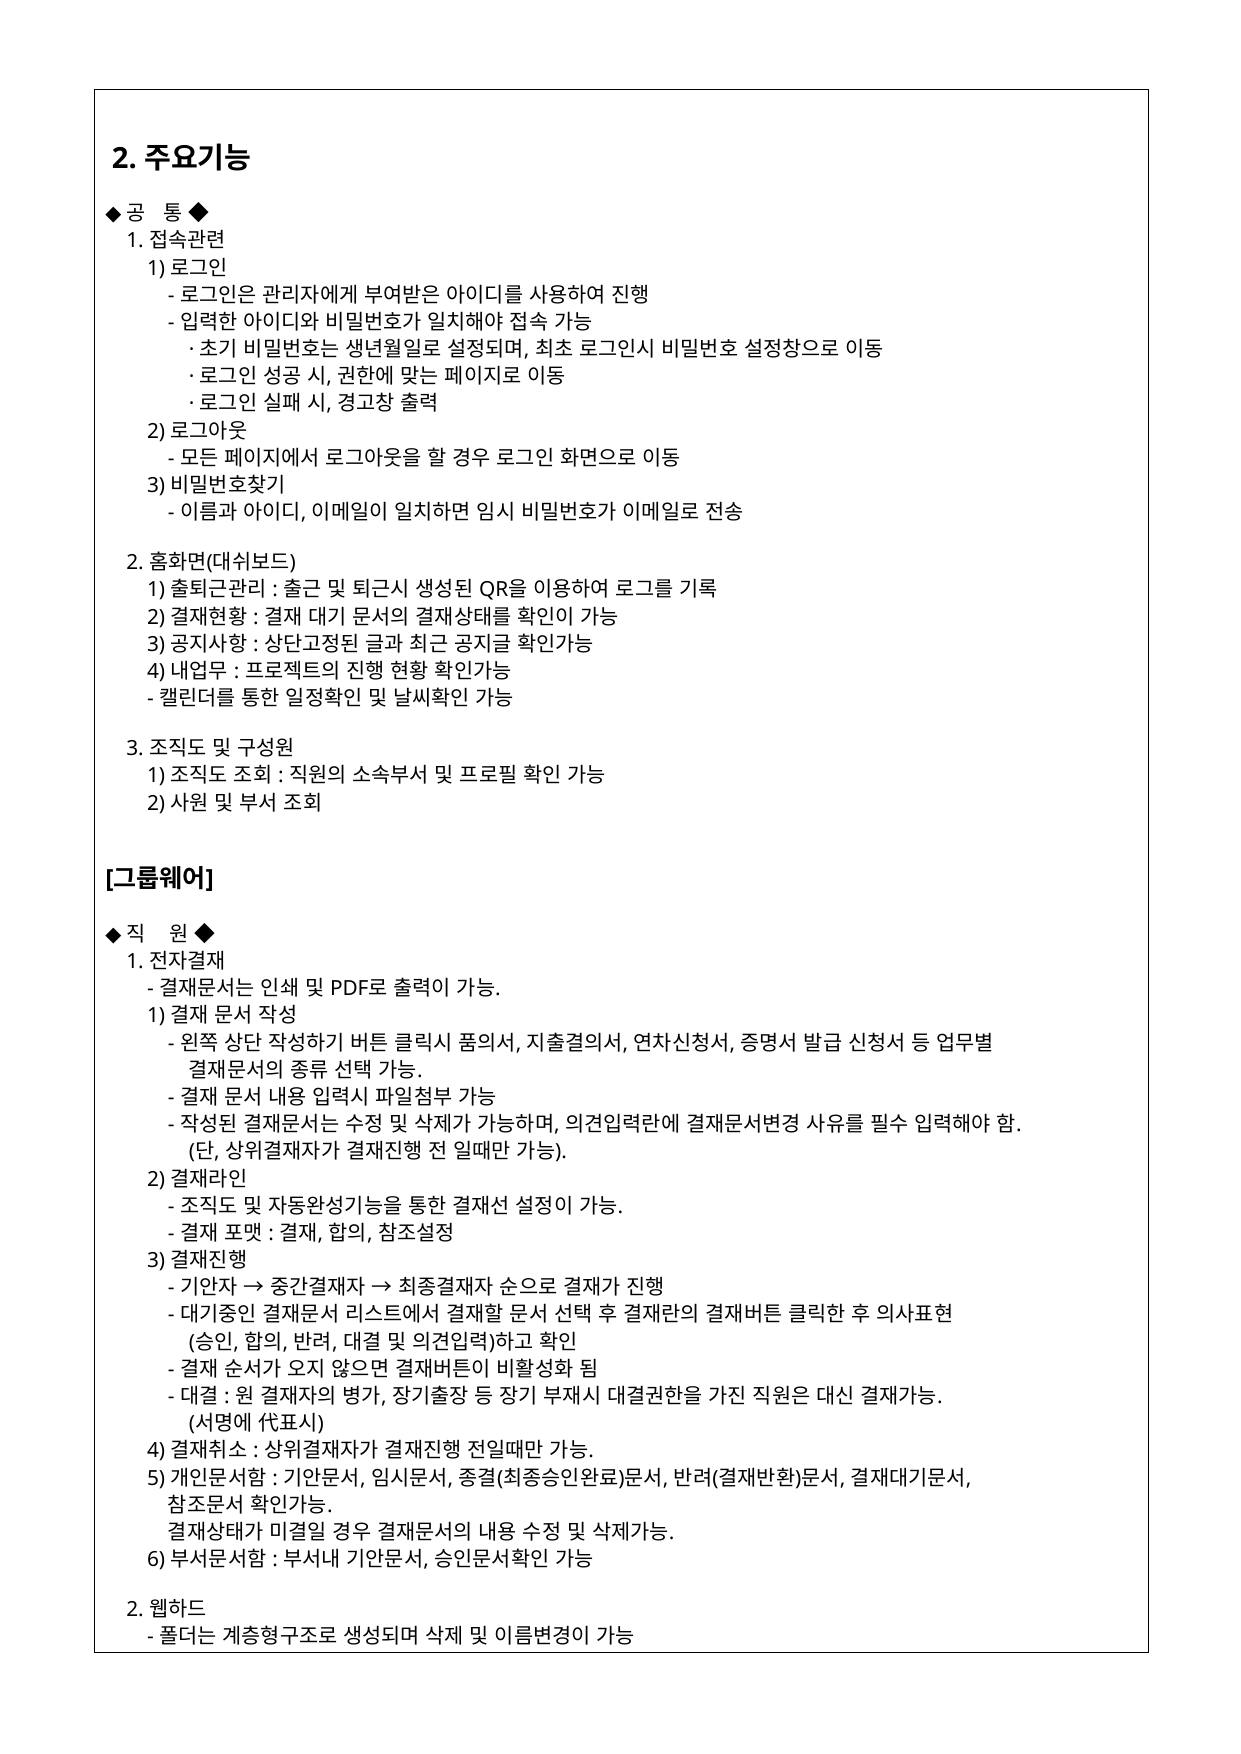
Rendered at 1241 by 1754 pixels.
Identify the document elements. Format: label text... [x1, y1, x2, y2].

table_cell 2. 주요기능 ◆ 공 통 ◆ 1. 접속관련 1) 로그인 - 로그인은 관리자에게 부여받은 아이디를 사용하여 진행 - 입력한 아이디와 비밀번호가 일치해야 접속 가능 · 초기 비밀번호는 생년월일로 설정되며, 최초 로그인시 비밀번호 설정창으로 이동 · 로그인 성공 시, 권한에 맞는 페이지로 이동 · 로그인 실패 시, 경고창 출력 2) 로그아웃 - 모든 페이지에서 로그아웃을 할 경우 로그인 화면으로 이동 3) 비밀번호찾기 - 이름과 아이디, 이메일이 일치하면 임시 비밀번호가 이메일로 전송 2. 홈화면(대쉬보드) 1) 출퇴근관리 : 출근 및 퇴근시 생성된 QR을 이용하여 로그를 기록 2) 결재현황 : 결재 대기 문서의 결재상태를 확인이 가능 3) 공지사항 : 상단고정된 글과 최근 공지글 확인가능 4) 내업무 : 프로젝트의 진행 현황 확인가능 - 캘린더를 통한 일정확인 및 날씨확인 가능 3. 조직도 및 구성원 1) 조직도 조회 : 직원의 소속부서 및 프로필 확인 가능 2) 사원 및 부서 조회 [그룹웨어] ◆ 직 원 ◆ 1. 전자결재 - 결재문서는 인쇄 및 PDF로 출력이 가능. 1) 결재 문서 작성 - 왼쪽 상단 작성하기 버튼 클릭시 품의서, 지출결의서, 연차신청서, 증명서 발급 신청서 등 업무별 결재문서의 종류 선택 가능. - 결재 문서 내용 입력시 파일첨부 가능 - 작성된 결재문서는 수정 및 삭제가 가능하며, 의견입력란에 결재문서변경 사유를 필수 입력해야 함. (단, 상위결재자가 결재진행 전 일때만 가능). 2) 결재라인 - 조직도 및 자동완성기능을 통한 결재선 설정이 가능. - 결재 포맷 : 결재, 합의, 참조설정 3) 결재진행 - 기안자 → 중간결재자 → 최종결재자 순으로 결재가 진행 - 대기중인 결재문서 리스트에서 결재할 문서 선택 후 결재란의 결재버튼 클릭한 후 의사표현 (승인, 합의, 반려, 대결 및 의견입력)하고 확인 - 결재 순서가 오지 않으면 결재버튼이 비활성화 됨 - 대결 : 원 결재자의 병가, 장기출장 등 장기 부재시 대결권한을 가진 직원은 대신 결재가능. (서명에 代표시) 4) 결재취소 : 상위결재자가 결재진행 전일때만 가능. 5) 개인문서함 : 기안문서, 임시문서, 종결(최종승인완료)문서, 반려(결재반환)문서, 결재대기문서, 참조문서 확인가능. 결재상태가 미결일 경우 결재문서의 내용 수정 및 삭제가능. 6) 부서문서함 : 부서내 기안문서, 승인문서확인 가능 2. 웹하드 - 폴더는 계층형구조로 생성되며 삭제 및 이름변경이 가능 [95, 90, 1148, 1652]
